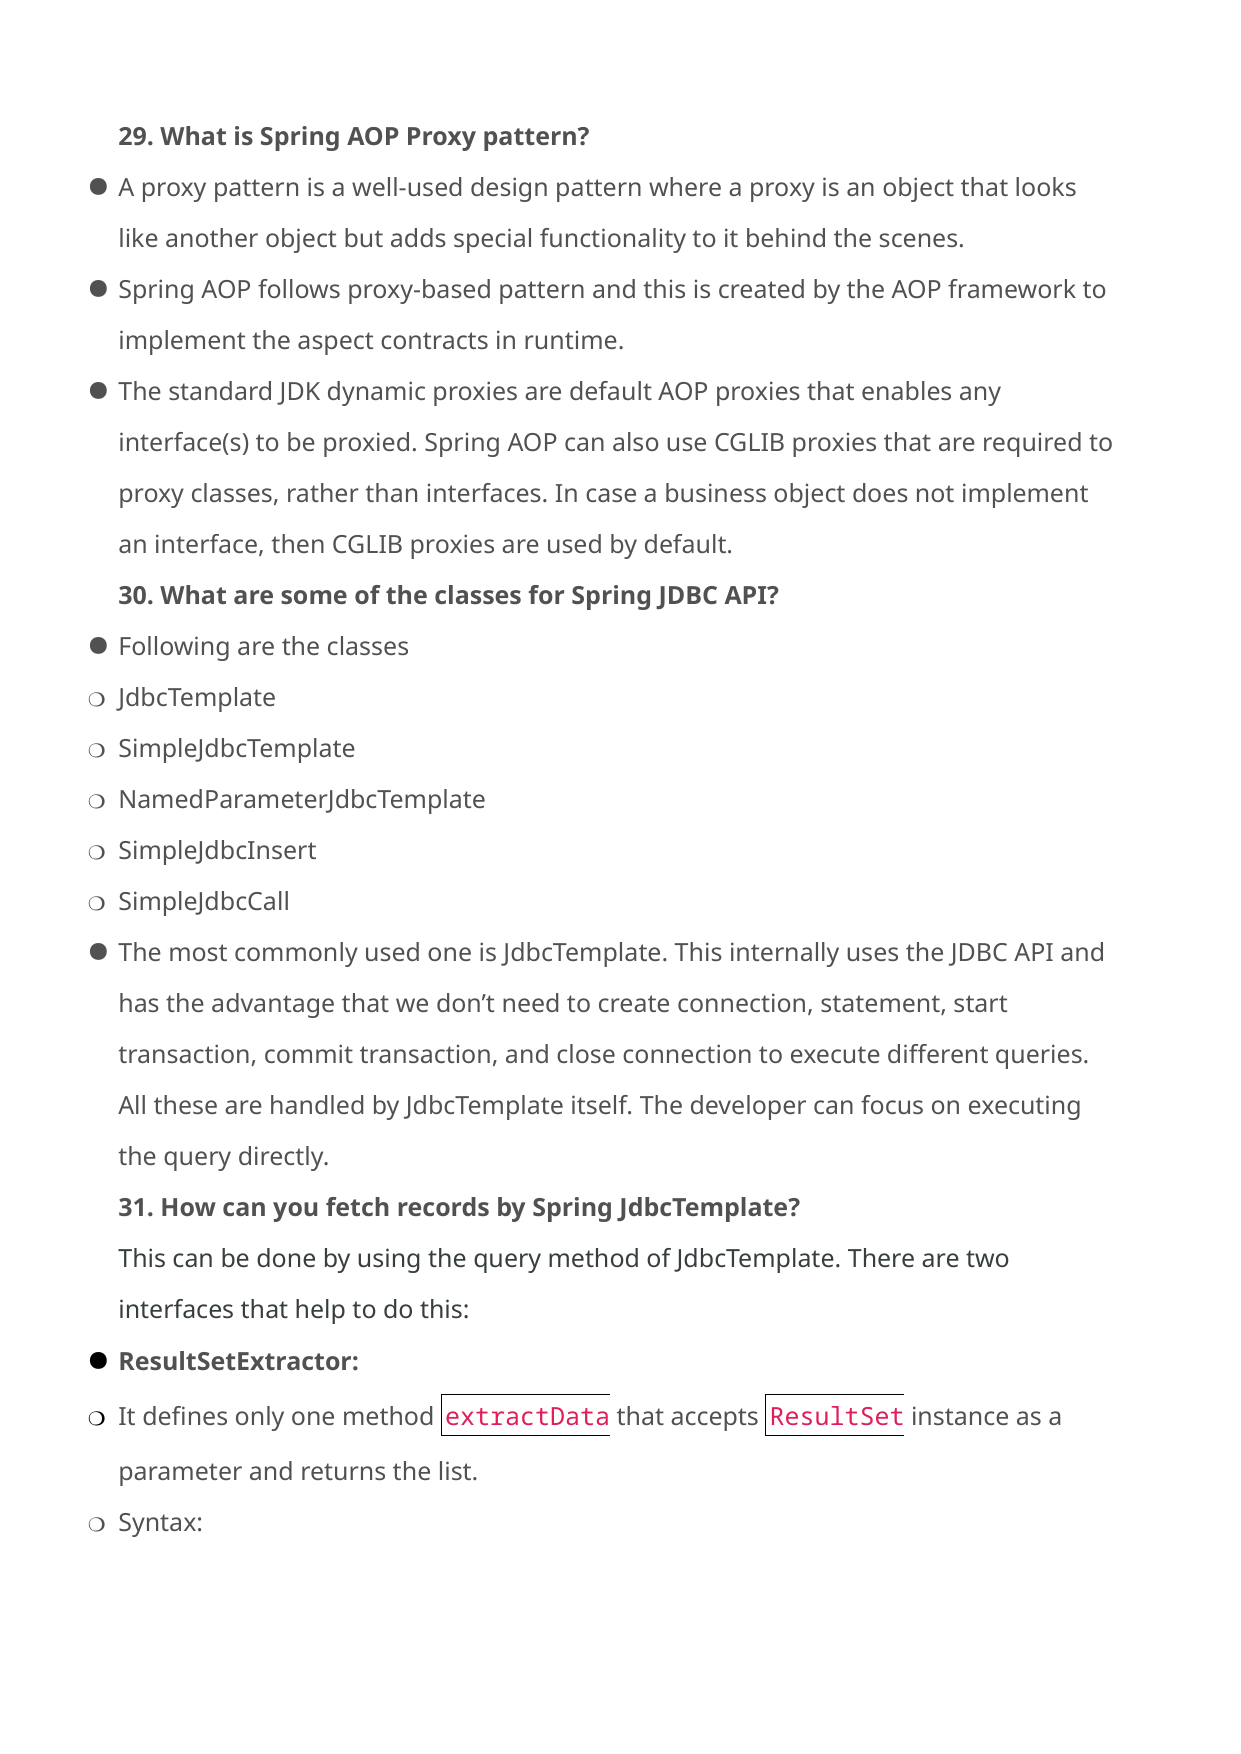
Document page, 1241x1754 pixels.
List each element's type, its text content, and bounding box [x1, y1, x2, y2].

list The most commonly used one is JdbcTemplate. This internally uses the JDBC API and has the advantage that we don’t need to create connection, statement, start transaction, commit transaction, and close connection to execute different queries. All these are handled by JdbcTemplate itself. The developer can focus on executing the query directly. [118, 935, 1122, 1173]
list Spring AOP follows proxy-based pattern and this is created by the AOP framework to implement the aspect contracts in runtime. [118, 271, 1122, 356]
list NamedParameterJdbcTemplate [118, 782, 1122, 816]
subtitle 30. What are some of the classes for Spring JDBC API? [118, 577, 1122, 612]
list The standard JDK dynamic proxies are default AOP proxies that enables any interface(s) to be proxied. Spring AOP can also use CGLIB proxies that are required to proxy classes, rather than interfaces. In case a business object does not implement an interface, then CGLIB proxies are used by default. [118, 373, 1122, 561]
list JdbcTemplate [118, 679, 1122, 714]
list SimpleJdbcTemplate [118, 731, 1122, 765]
subtitle 31. How can you fetch records by Spring JdbcTemplate? [118, 1190, 1122, 1224]
list SimpleJdbcInsert [118, 833, 1122, 867]
list It defines only one method extractData that accepts ResultSet instance as a parameter and returns the list. [118, 1394, 1122, 1487]
list Syntax: [118, 1504, 1122, 1538]
list SimpleJdbcCall [118, 884, 1122, 918]
text This can be done by using the query method of JdbcTemplate. There are two interfaces that help to do this: [118, 1241, 1122, 1326]
list A proxy pattern is a well-used design pattern where a proxy is an object that looks like another object but adds special functionality to it behind the scenes. [118, 169, 1122, 254]
list ResultSetExtractor: [118, 1343, 1122, 1377]
subtitle 29. What is Spring AOP Proxy pattern? [118, 118, 1122, 152]
list Following are the classes [118, 628, 1122, 663]
